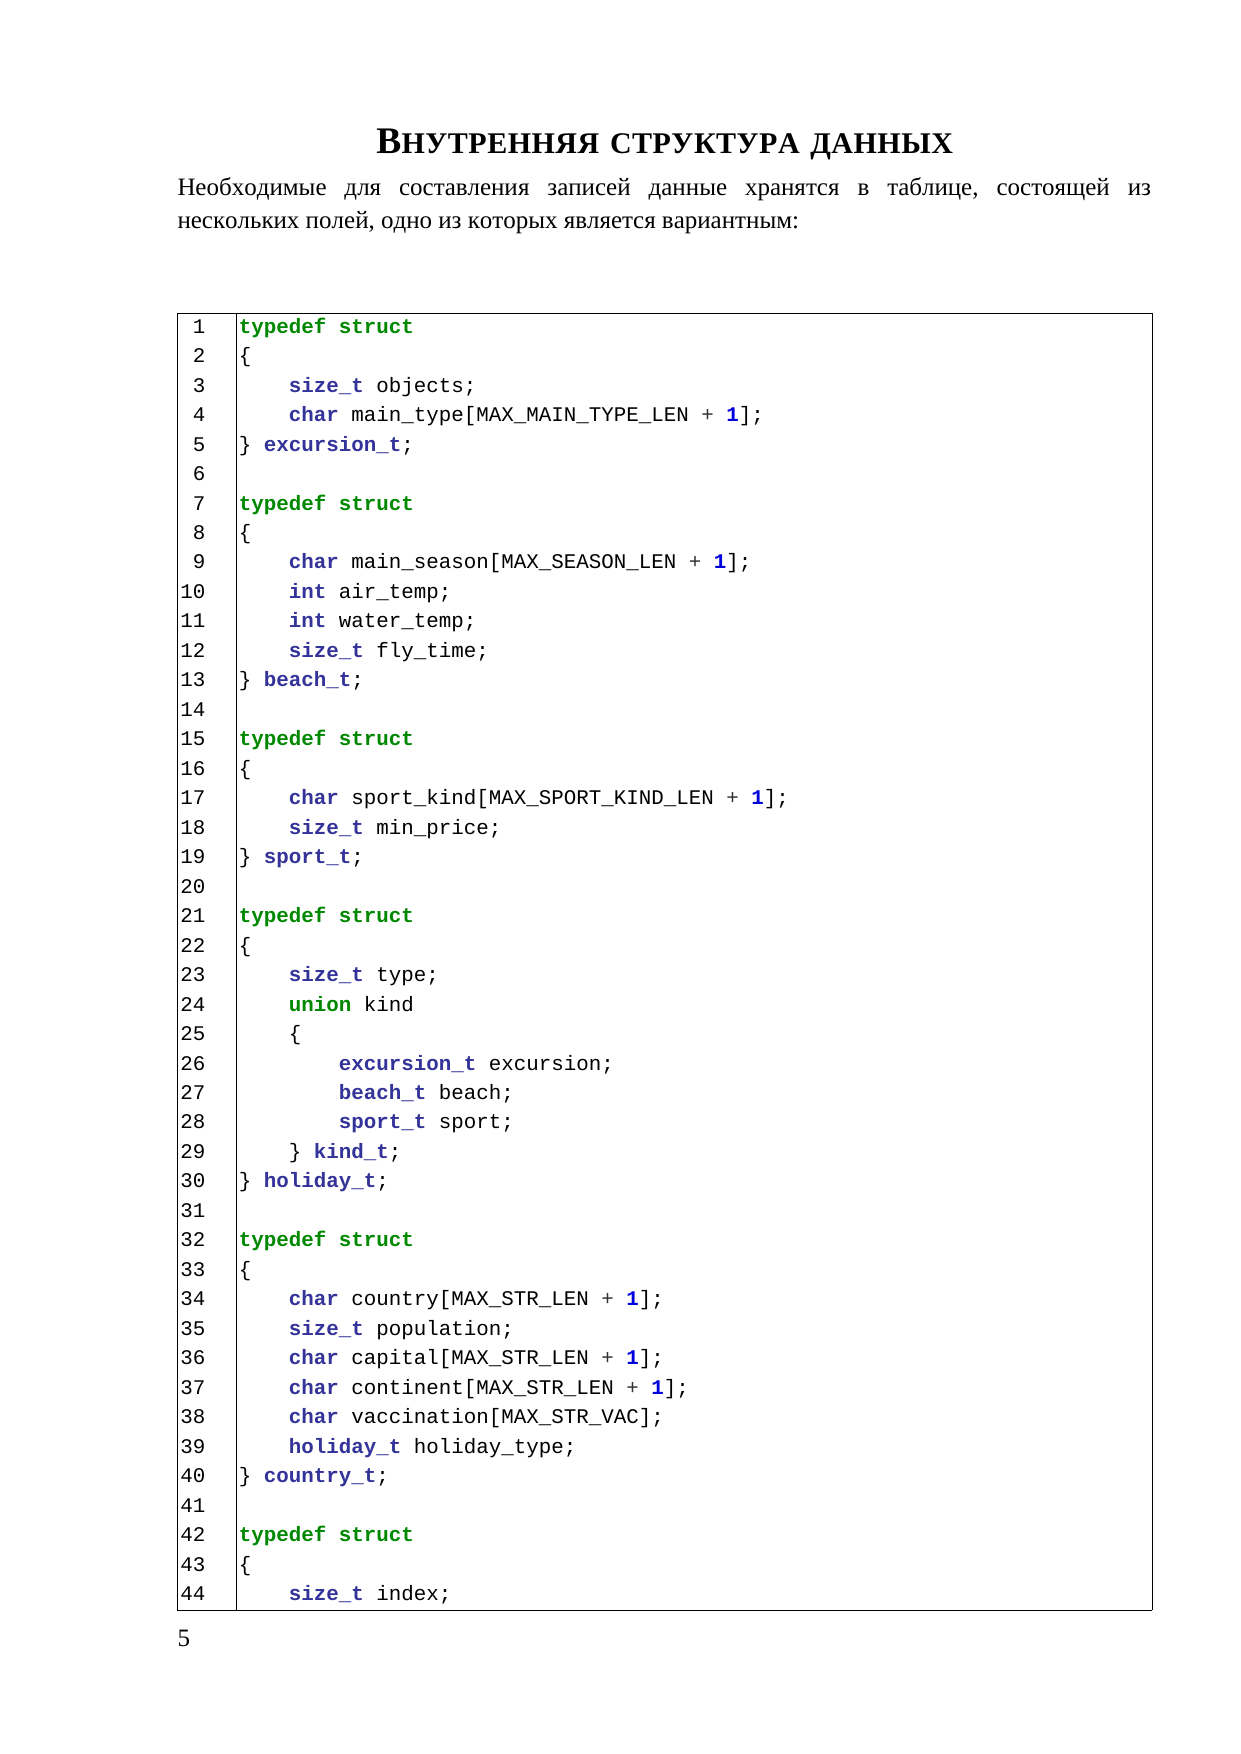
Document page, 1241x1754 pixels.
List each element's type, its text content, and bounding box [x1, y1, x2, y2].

subtitle Внутренняя структура данных [177, 118, 1152, 161]
table_header typedef struct { size_t objects; char main_type[MAX_MAIN_TYPE_LEN + 1]; } excursion_t; typedef struct { char main_season[MAX_SEASON_LEN + 1]; int air_temp; int water_temp; size_t fly_time; } beach_t; typedef struct { char sport_kind[MAX_SPORT_KIND_LEN + 1]; size_t min_price; } sport_t; typedef struct { size_t type; union kind { excursion_t excursion; beach_t beach; sport_t sport; } kind_t; } holiday_t; typedef struct { char country[MAX_STR_LEN + 1]; size_t population; char capital[MAX_STR_LEN + 1]; char continent[MAX_STR_LEN + 1]; char vaccination[MAX_STR_VAC]; holiday_t holiday_type; } country_t; typedef struct { size_t index; [237, 314, 1152, 1610]
text Необходимые для составления записей данные хранятся в таблице, состоящей из нескольких полей, одно из которых является вариантным: [177, 172, 1152, 234]
table_header 1 2 3 4 5 6 7 8 9 10 11 12 13 14 15 16 17 18 19 20 21 22 23 24 25 26 27 28 29 30 31 32 33 34 35 36 37 38 39 40 41 42 43 44 [178, 314, 236, 1610]
